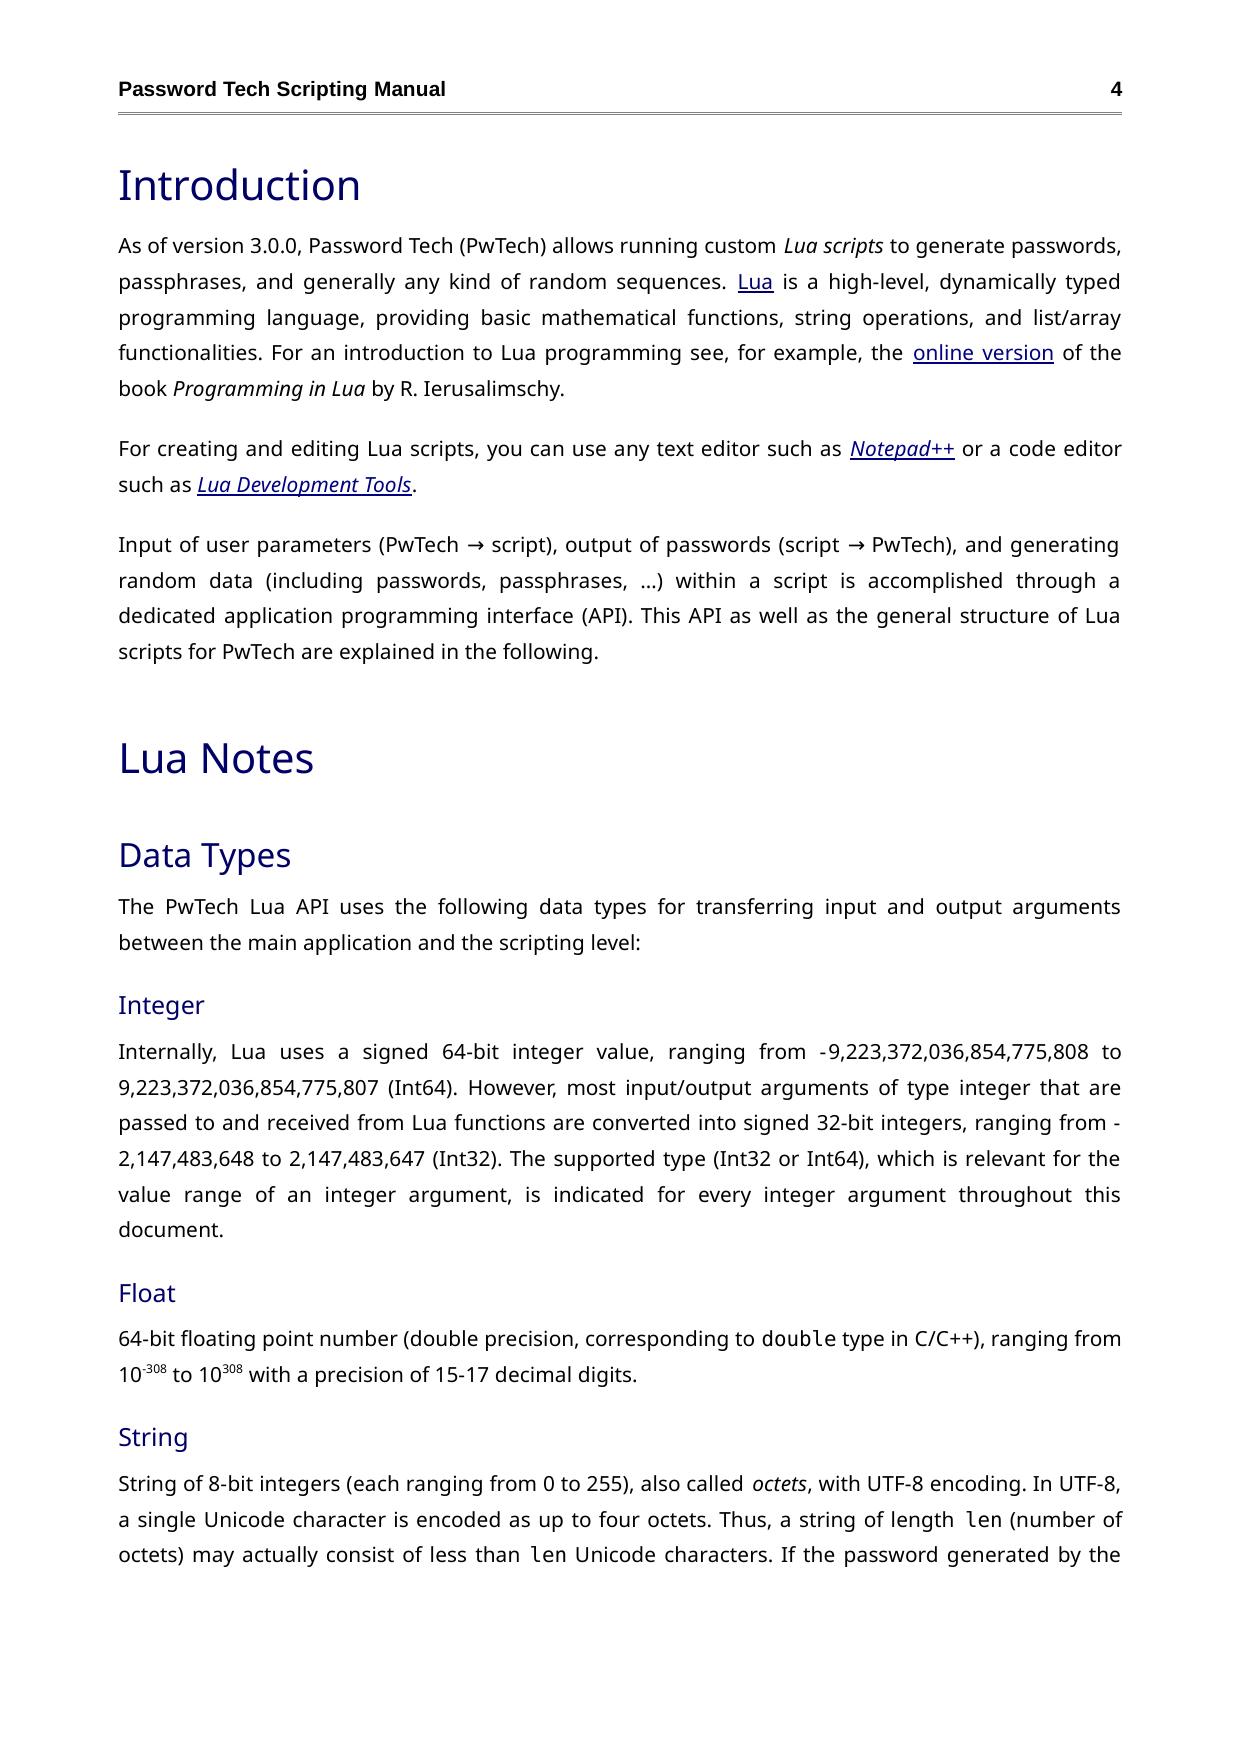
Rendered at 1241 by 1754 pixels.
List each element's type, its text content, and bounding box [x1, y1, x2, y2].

text String of 8-bit integers (each ranging from 0 to 255), also called octets, with UTF-8 encoding. In UTF-8, a single Unicode character is encoded as up to four octets. Thus, a string of length len (number of octets) may actually consist of less than len Unicode characters. If the password generated by the [118, 1469, 1122, 1569]
text Input of user parameters (PwTech → script), output of passwords (script → PwTech), and generating random data (including passwords, passphrases, …) within a script is accomplished through a dedicated application programming interface (API). This API as well as the general structure of Lua scripts for PwTech are explained in the following. [118, 530, 1122, 666]
text For creating and editing Lua scripts, you can use any text editor such as Notepad++ or a code editor such as Lua Development Tools. [118, 434, 1122, 498]
text The PwTech Lua API uses the following data types for transferring input and output arguments between the main application and the scripting level: [118, 892, 1122, 956]
subtitle String [118, 1420, 1122, 1454]
subtitle Float [118, 1276, 1122, 1309]
text As of version 3.0.0, Password Tech (PwTech) allows running custom Lua scripts to generate passwords, passphrases, and generally any kind of random sequences. Lua is a high-level, dynamically typed programming language, providing basic mathematical functions, string operations, and list/array functionalities. For an introduction to Lua programming see, for example, the online version of the book Programming in Lua by R. Ierusalimschy. [118, 231, 1122, 402]
text 64-bit floating point number (double precision, corresponding to double type in C/C++), ranging from 10-308 to 10308 with a precision of 15-17 decimal digits. [118, 1324, 1122, 1388]
subtitle Integer [118, 988, 1122, 1022]
subtitle Data Types [118, 831, 1122, 877]
subtitle Lua Notes [118, 729, 1122, 785]
subtitle Introduction [118, 156, 1122, 212]
text Internally, Lua uses a signed 64-bit integer value, ranging from -9,223,372,036,854,775,808 to 9,223,372,036,854,775,807 (Int64). However, most input/output arguments of type integer that are passed to and received from Lua functions are converted into signed 32-bit integers, ranging from -2,147,483,648 to 2,147,483,647 (Int32). The supported type (Int32 or Int64), which is relevant for the value range of an integer argument, is indicated for every integer argument throughout this document. [118, 1037, 1122, 1244]
